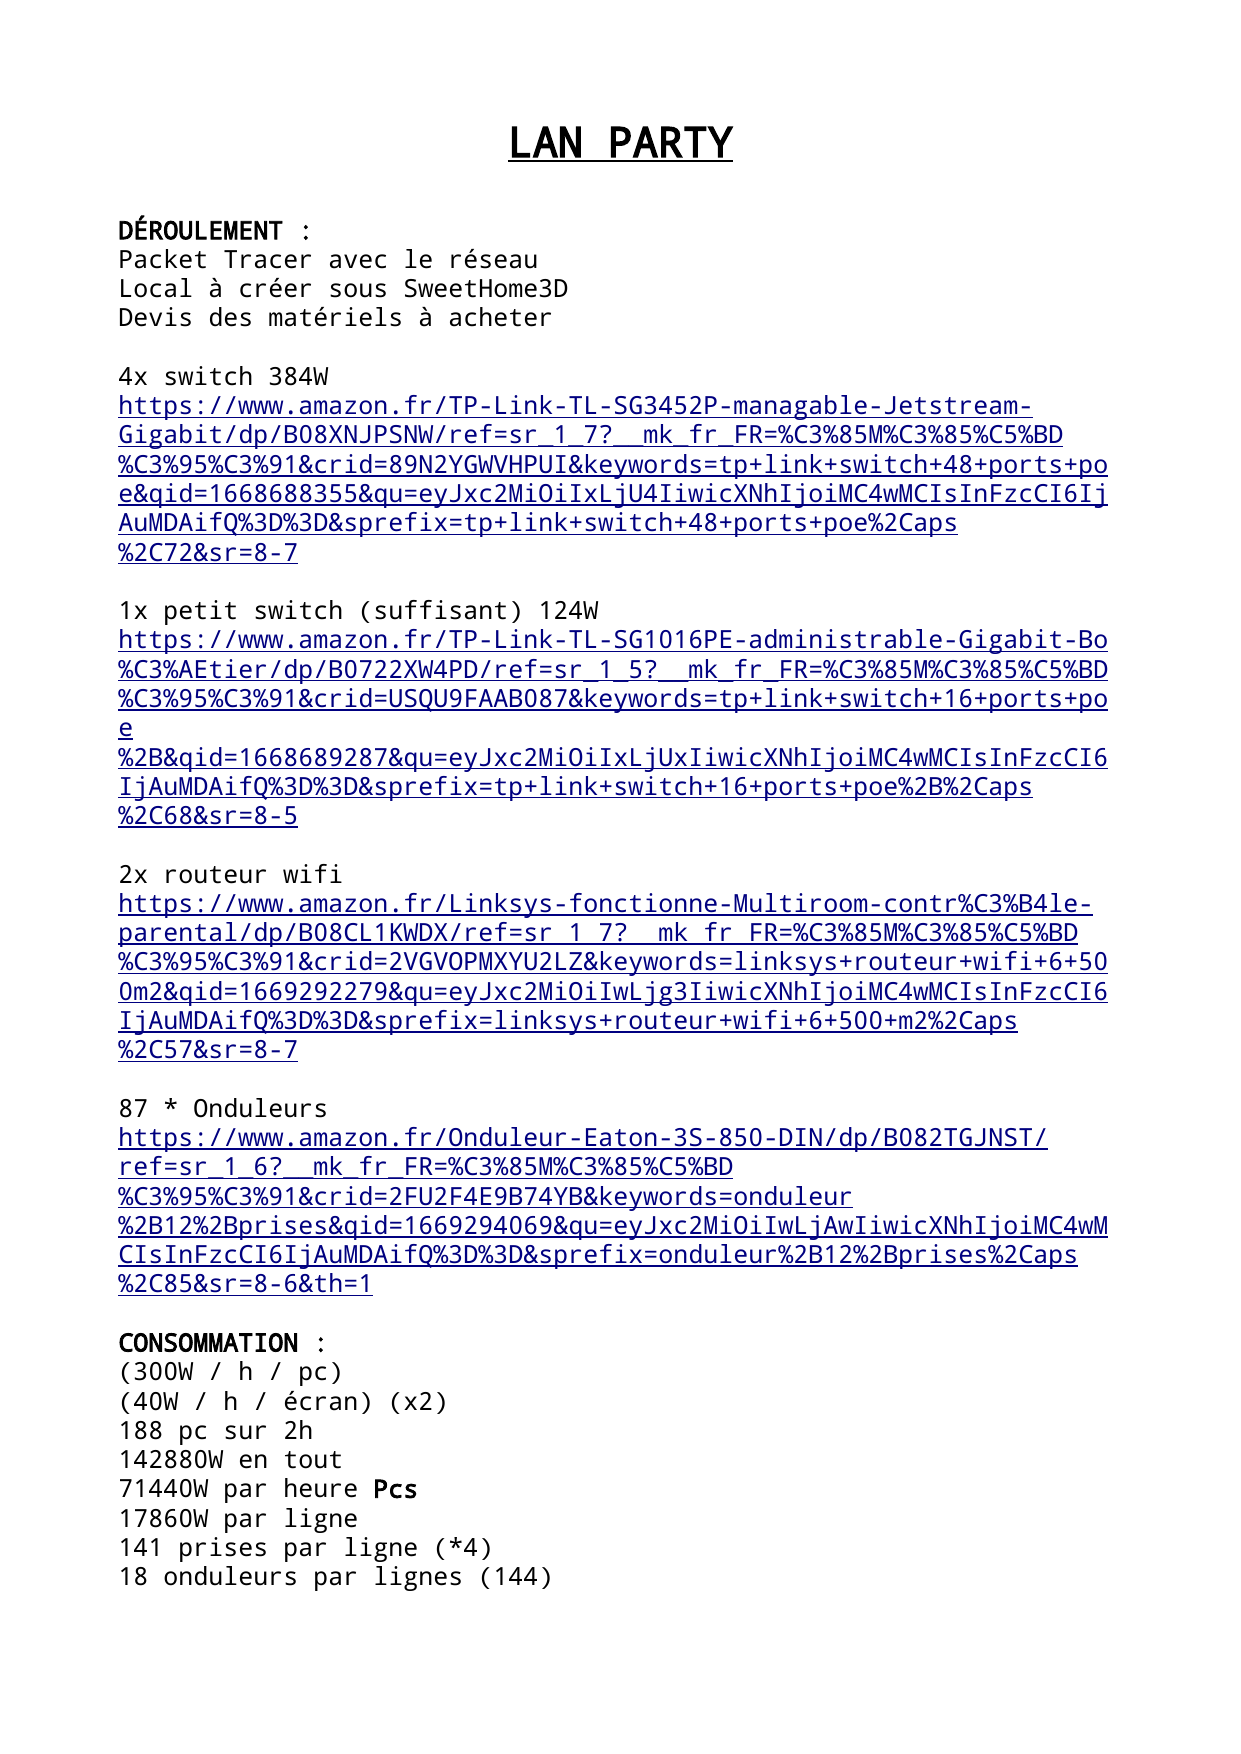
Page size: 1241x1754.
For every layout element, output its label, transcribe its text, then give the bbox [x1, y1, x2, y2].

text https://www.amazon.fr/Onduleur-Eaton-3S-850-DIN/dp/B082TGJNST/ref=sr_1_6?__mk_fr_FR=%C3%85M%C3%85%C5%BD%C3%95%C3%91&crid=2FU2F4E9B74YB&keywords=onduleur%2B12%2Bprises&qid=1669294069&qu=eyJxc2MiOiIwLjAwIiwicXNhIjoiMC4wMCIsInFzcCI6IjAuMDAifQ%3D%3D&sprefix=onduleur%2B12%2Bprises%2Caps%2C85&sr=8-6&th=1 [118, 1123, 1122, 1299]
text 71440W par heure Pcs [118, 1474, 1122, 1504]
text CONSOMMATION : [118, 1328, 1122, 1357]
text https://www.amazon.fr/TP-Link-TL-SG3452P-managable-Jetstream-Gigabit/dp/B08XNJPSNW/ref=sr_1_7?__mk_fr_FR=%C3%85M%C3%85%C5%BD%C3%95%C3%91&crid=89N2YGWVHPUI&keywords=tp+link+switch+48+ports+poe&qid=1668688355&qu=eyJxc2MiOiIxLjU4IiwicXNhIjoiMC4wMCIsInFzcCI6IjAuMDAifQ%3D%3D&sprefix=tp+link+switch+48+ports+poe%2Caps%2C72&sr=8-7 [118, 391, 1122, 567]
text 142880W en tout [118, 1445, 1122, 1474]
text 141 prises par ligne (*4) [118, 1533, 1122, 1562]
text 18 onduleurs par lignes (144) [118, 1562, 1122, 1592]
text DÉROULEMENT : [118, 216, 1122, 245]
text https://www.amazon.fr/TP-Link-TL-SG1016PE-administrable-Gigabit-Bo%C3%AEtier/dp/B0722XW4PD/ref=sr_1_5?__mk_fr_FR=%C3%85M%C3%85%C5%BD%C3%95%C3%91&crid=USQU9FAAB087&keywords=tp+link+switch+16+ports+poe%2B&qid=1668689287&qu=eyJxc2MiOiIxLjUxIiwicXNhIjoiMC4wMCIsInFzcCI6IjAuMDAifQ%3D%3D&sprefix=tp+link+switch+16+ports+poe%2B%2Caps%2C68&sr=8-5 [118, 626, 1122, 831]
text (40W / h / écran) (x2) [118, 1387, 1122, 1416]
text 188 pc sur 2h [118, 1416, 1122, 1445]
text 2x routeur wifi [118, 860, 1122, 889]
text https://www.amazon.fr/Linksys-fonctionne-Multiroom-contr%C3%B4le-parental/dp/B08CL1KWDX/ref=sr_1_7?__mk_fr_FR=%C3%85M%C3%85%C5%BD%C3%95%C3%91&crid=2VGVOPMXYU2LZ&keywords=linksys+routeur+wifi+6+500m2&qid=1669292279&qu=eyJxc2MiOiIwLjg3IiwicXNhIjoiMC4wMCIsInFzcCI6IjAuMDAifQ%3D%3D&sprefix=linksys+routeur+wifi+6+500+m2%2Caps%2C57&sr=8-7 [118, 889, 1122, 1065]
text Packet Tracer avec le réseau [118, 245, 1122, 274]
text 17860W par ligne [118, 1504, 1122, 1533]
text LAN PARTY [118, 118, 1122, 167]
text 87 * Onduleurs [118, 1094, 1122, 1123]
text Local à créer sous SweetHome3D [118, 274, 1122, 304]
text (300W / h / pc) [118, 1357, 1122, 1387]
text 1x petit switch (suffisant) 124W [118, 596, 1122, 626]
text Devis des matériels à acheter [118, 304, 1122, 333]
text 4x switch 384W [118, 362, 1122, 391]
